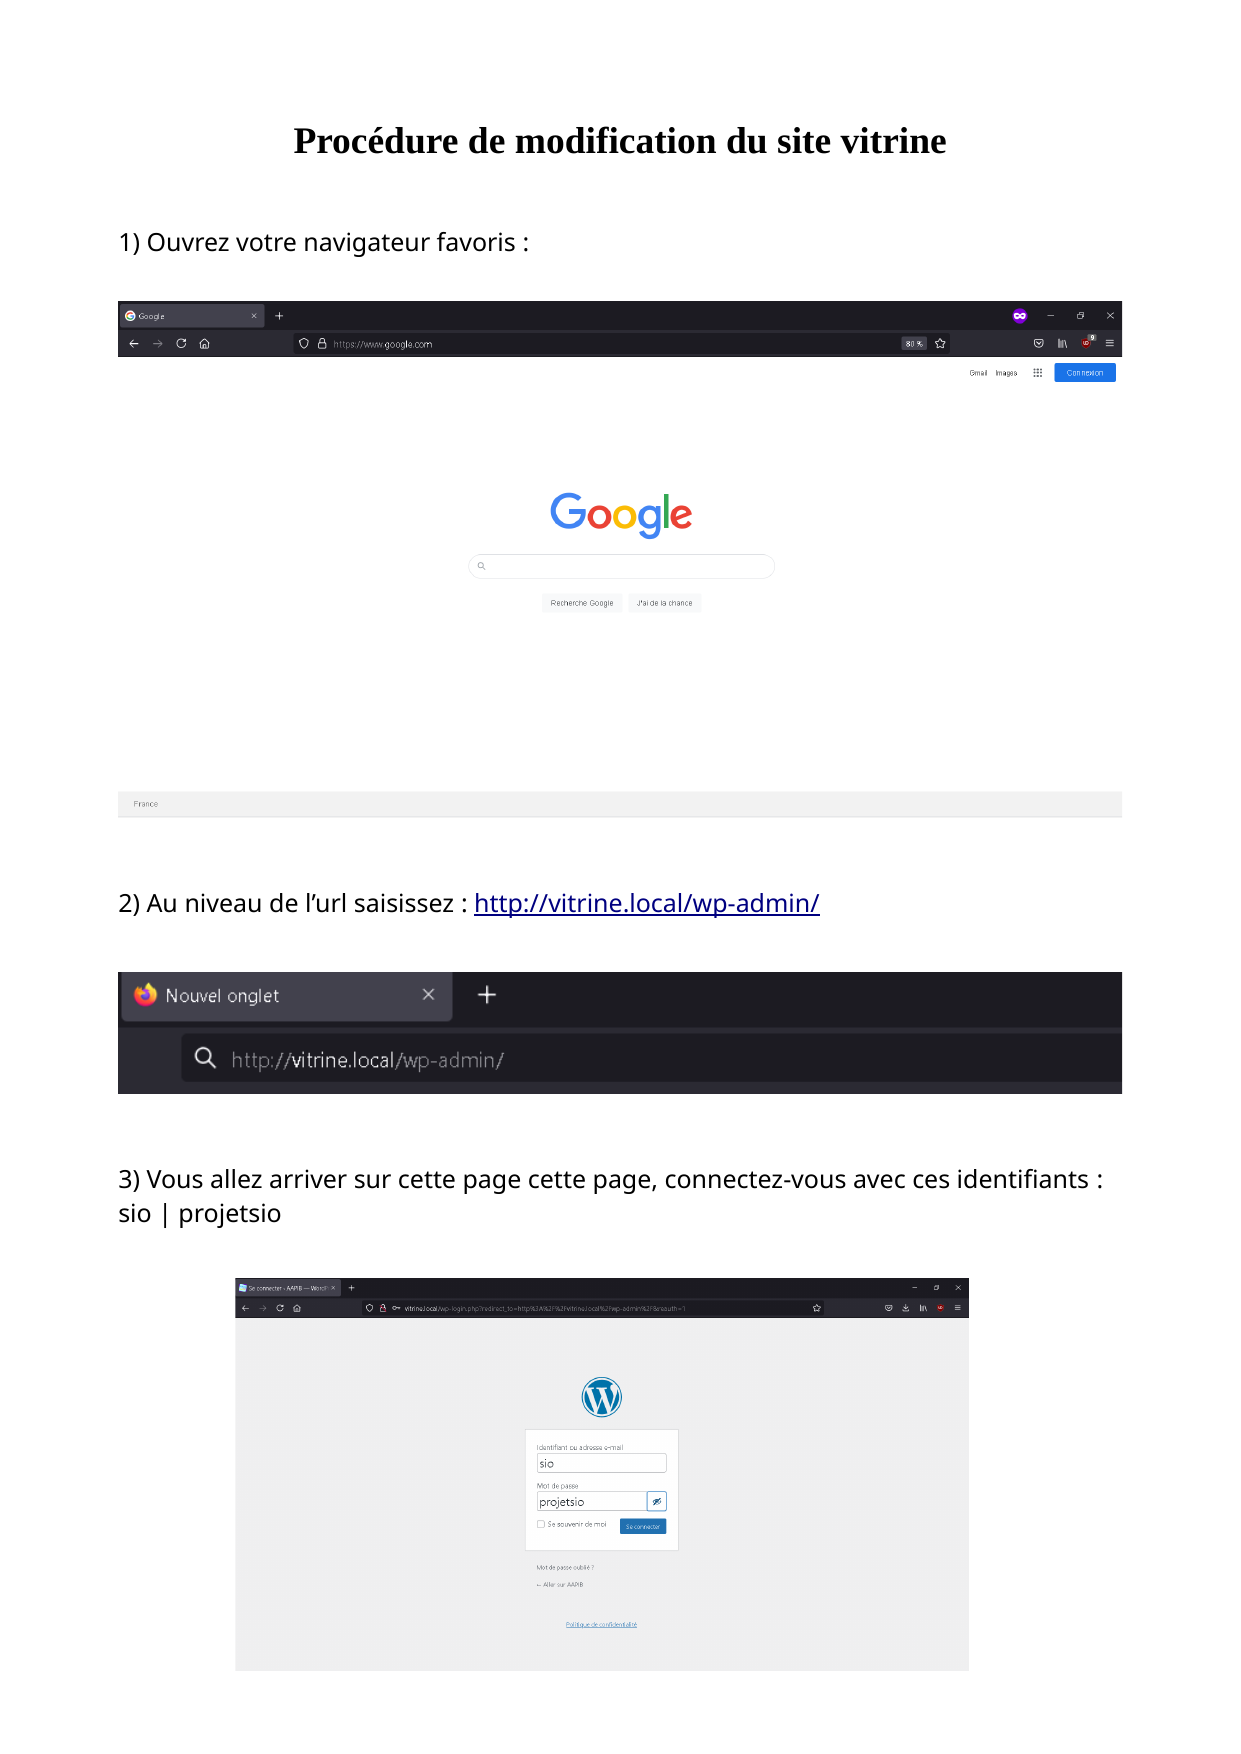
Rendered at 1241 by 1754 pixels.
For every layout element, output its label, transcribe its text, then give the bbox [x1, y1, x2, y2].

text 2) Au niveau de l’url saisissez : http://vitrine.local/wp-admin/ [118, 885, 1122, 919]
text 3) Vous allez arriver sur cette page cette page, connectez-vous avec ces identifiants : sio | projetsio [118, 1161, 1122, 1229]
picture [118, 972, 1123, 1094]
picture [235, 1278, 969, 1671]
picture [118, 301, 1123, 818]
text 1) Ouvrez votre navigateur favoris : [118, 225, 1122, 259]
